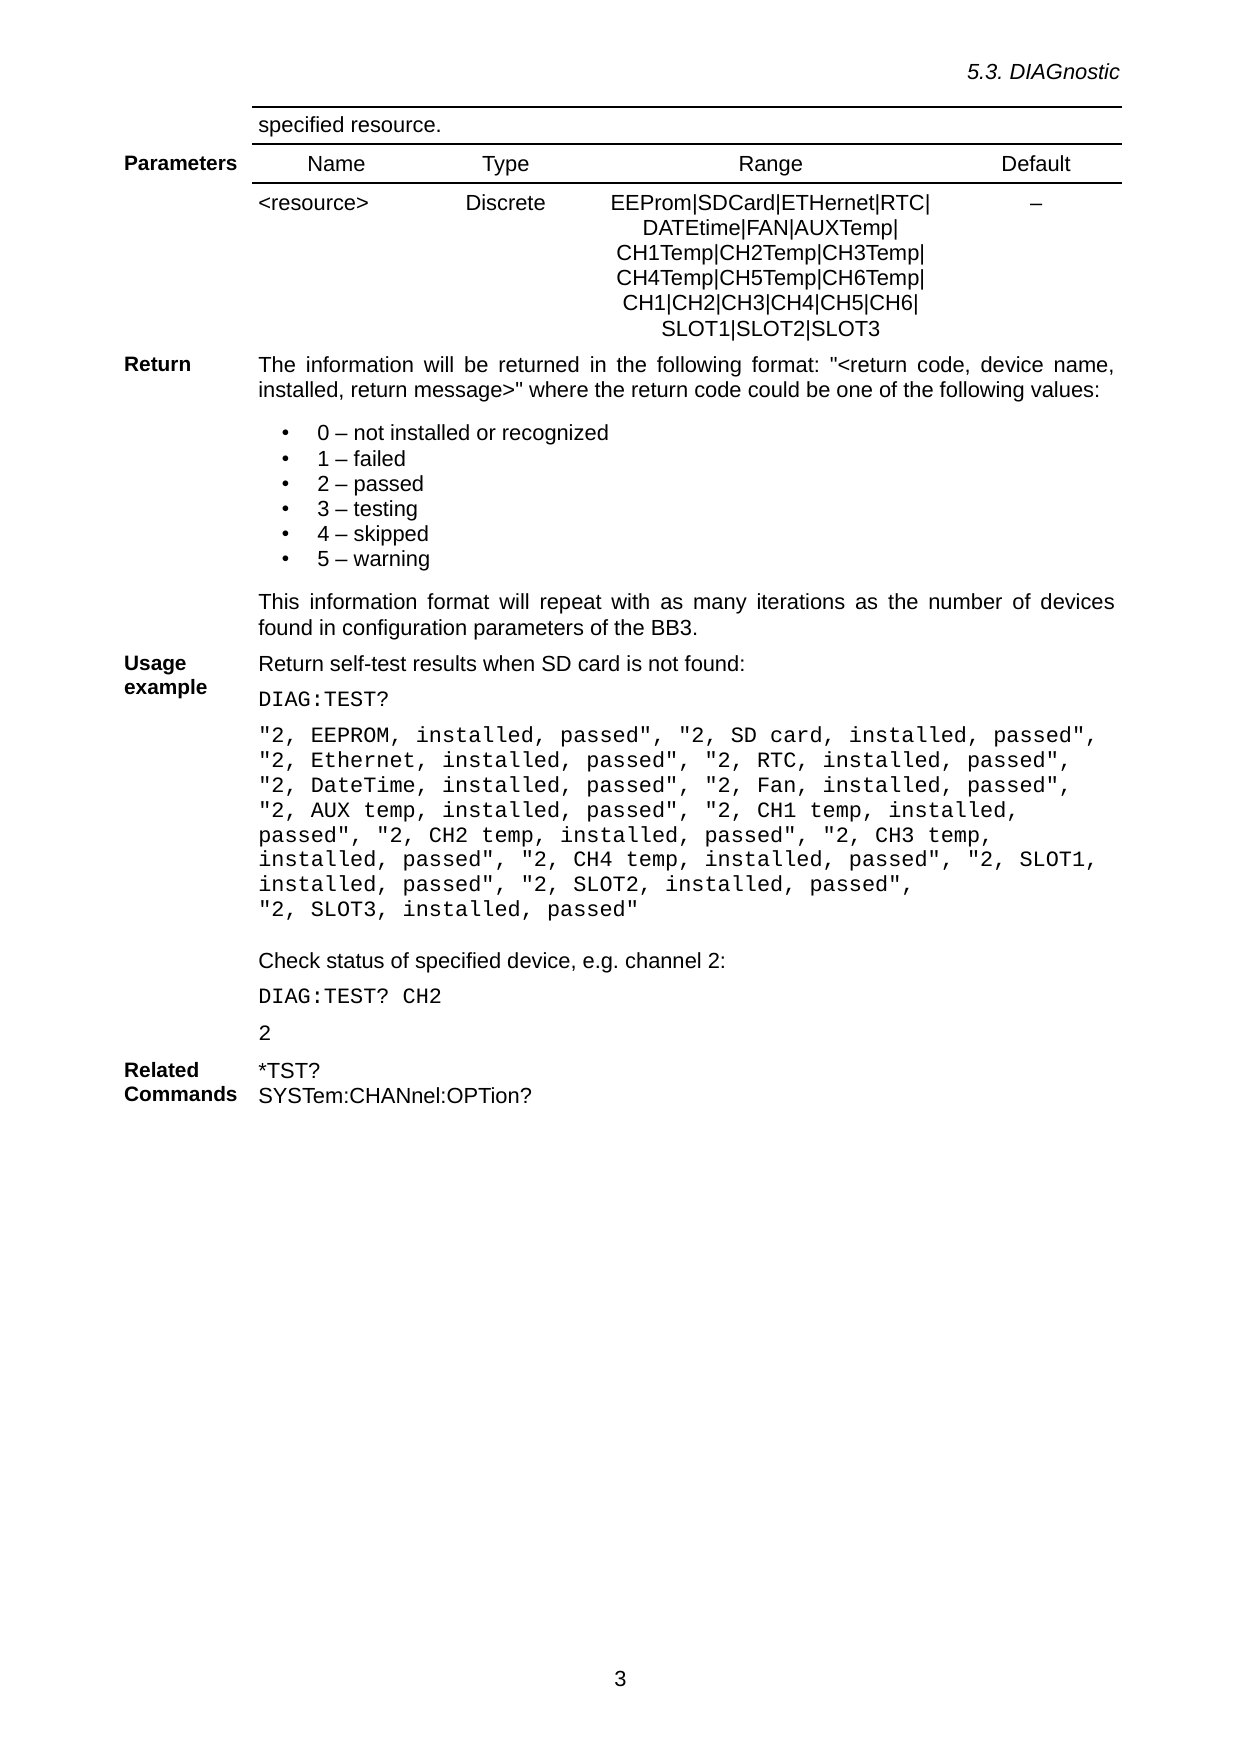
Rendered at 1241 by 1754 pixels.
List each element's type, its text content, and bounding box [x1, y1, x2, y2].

table_cell The information will be returned in the following format: "<return code, device name, installed, return message>" where the return code could be one of the following values: 0 – not installed or recognized 1 – failed 2 – passed 3 – testing 4 – skipped 5 – warning This information format will repeat with as many iterations as the number of devices found in configuration parameters of the BB3. [252, 346, 1122, 645]
table_cell Parameters [118, 143, 252, 346]
table_cell Discrete [420, 184, 591, 346]
table_cell Usage example [118, 645, 252, 1052]
table_cell specified resource. [252, 108, 1122, 143]
table_cell [118, 106, 252, 143]
table_cell EEProm|SDCard|ETHernet|RTC| DATEtime|FAN|AUXTemp| CH1Temp|CH2Temp|CH3Temp| CH4Temp|CH5Temp|CH6Temp| CH1|CH2|CH3|CH4|CH5|CH6|SLOT1|SLOT2|SLOT3 [591, 184, 950, 346]
table_cell Range [591, 145, 950, 182]
table_cell Default [950, 145, 1122, 182]
table_cell Type [420, 145, 591, 182]
table_cell Return self-test results when SD card is not found: DIAG:TEST? "2, EEPROM, installed, passed", "2, SD card, installed, passed", "2, Ethernet, installed, passed", "2, RTC, installed, passed", "2, DateTime, installed, passed", "2, Fan, installed, passed", "2, AUX temp, installed, passed", "2, CH1 temp, installed, passed", "2, CH2 temp, installed, passed", "2, CH3 temp, installed, passed", "2, CH4 temp, installed, passed", "2, SLOT1, installed, passed", "2, SLOT2, installed, passed", "2, SLOT3, installed, passed" Check status of specified device, e.g. channel 2: DIAG:TEST? CH2 2 [252, 645, 1122, 1052]
table_cell <resource> [252, 184, 420, 346]
table_cell *TST? SYSTem:CHANnel:OPTion? [252, 1052, 1122, 1114]
table_cell Related Commands [118, 1052, 252, 1114]
table_cell Name [252, 145, 420, 182]
table_cell – [950, 184, 1122, 346]
table_cell Return [118, 346, 252, 645]
